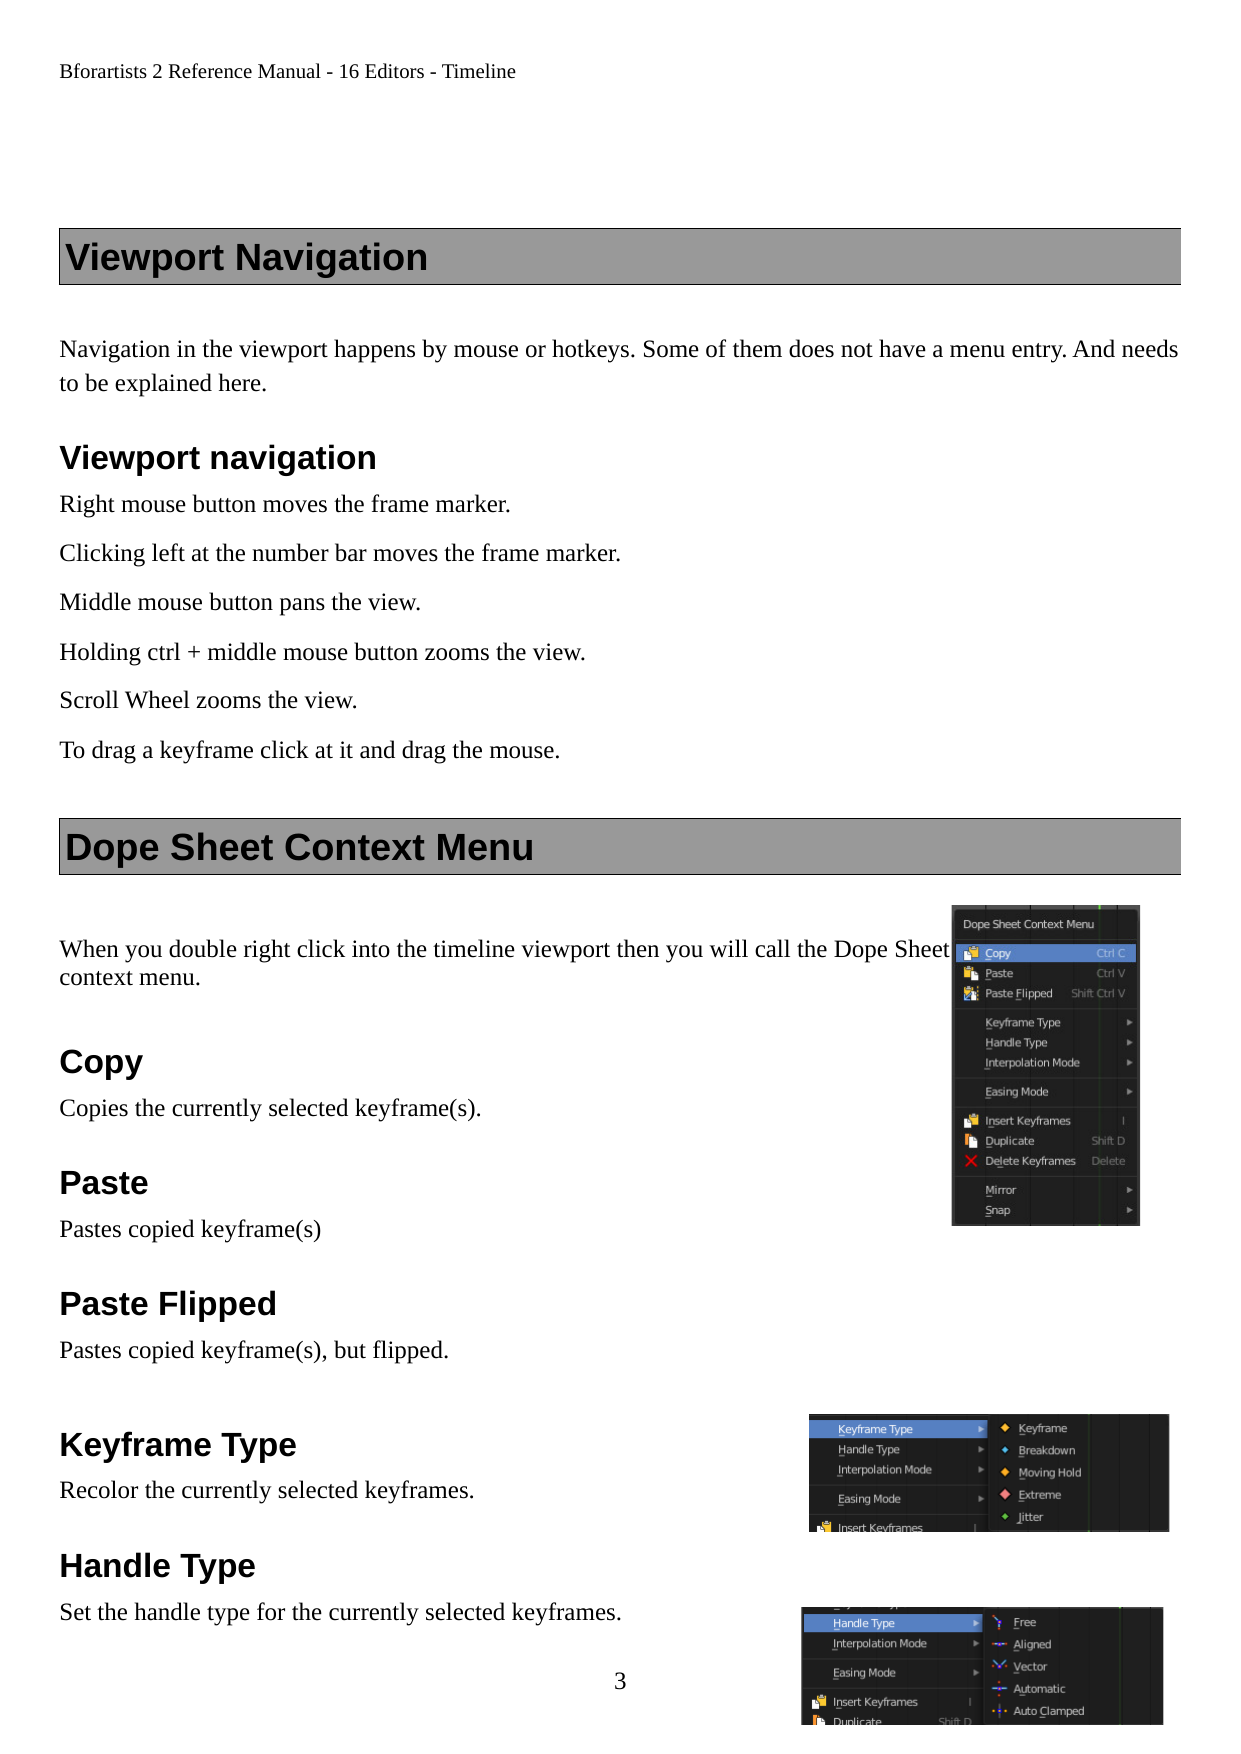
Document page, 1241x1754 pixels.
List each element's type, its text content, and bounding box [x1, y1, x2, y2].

text When you double right click into the timeline viewport then you will call the Dope Sheet context menu. [59, 934, 951, 991]
subtitle Handle Type [59, 1546, 1181, 1584]
subtitle [1170, 1424, 1181, 1463]
text Copies the currently selected keyframe(s). [59, 1093, 951, 1121]
text Recolor the currently selected keyframes. [59, 1476, 809, 1504]
text [1141, 934, 1181, 991]
picture [801, 1607, 1164, 1725]
text Navigation in the viewport happens by mouse or hotkeys. Some of them does not have a menu entry. And needs to be explained here. [59, 334, 1181, 397]
text Scroll Wheel zooms the view. [59, 686, 1181, 714]
subtitle [1141, 1162, 1181, 1201]
subtitle [1141, 1041, 1181, 1080]
subtitle Paste [59, 1162, 951, 1201]
text Clicking left at the number bar moves the frame marker. [59, 538, 1181, 567]
text [1141, 1093, 1181, 1121]
table_header Viewport Navigation [60, 229, 1181, 284]
subtitle Keyframe Type [59, 1424, 809, 1463]
picture [951, 905, 1141, 1226]
table_header Dope Sheet Context Menu [60, 819, 1181, 874]
text Pastes copied keyframe(s), but flipped. [59, 1335, 1181, 1363]
subtitle Viewport navigation [59, 438, 1181, 477]
text Holding ctrl + middle mouse button zooms the view. [59, 637, 1181, 665]
text Right mouse button moves the frame marker. [59, 489, 1181, 518]
text To drag a keyframe click at it and drag the mouse. [59, 735, 1181, 763]
text Middle mouse button pans the view. [59, 587, 1181, 616]
text Pastes copied keyframe(s) [59, 1214, 1181, 1242]
text Set the handle type for the currently selected keyframes. [59, 1597, 1181, 1625]
subtitle Copy [59, 1041, 951, 1080]
subtitle Paste Flipped [59, 1283, 1181, 1322]
picture [809, 1414, 1170, 1532]
